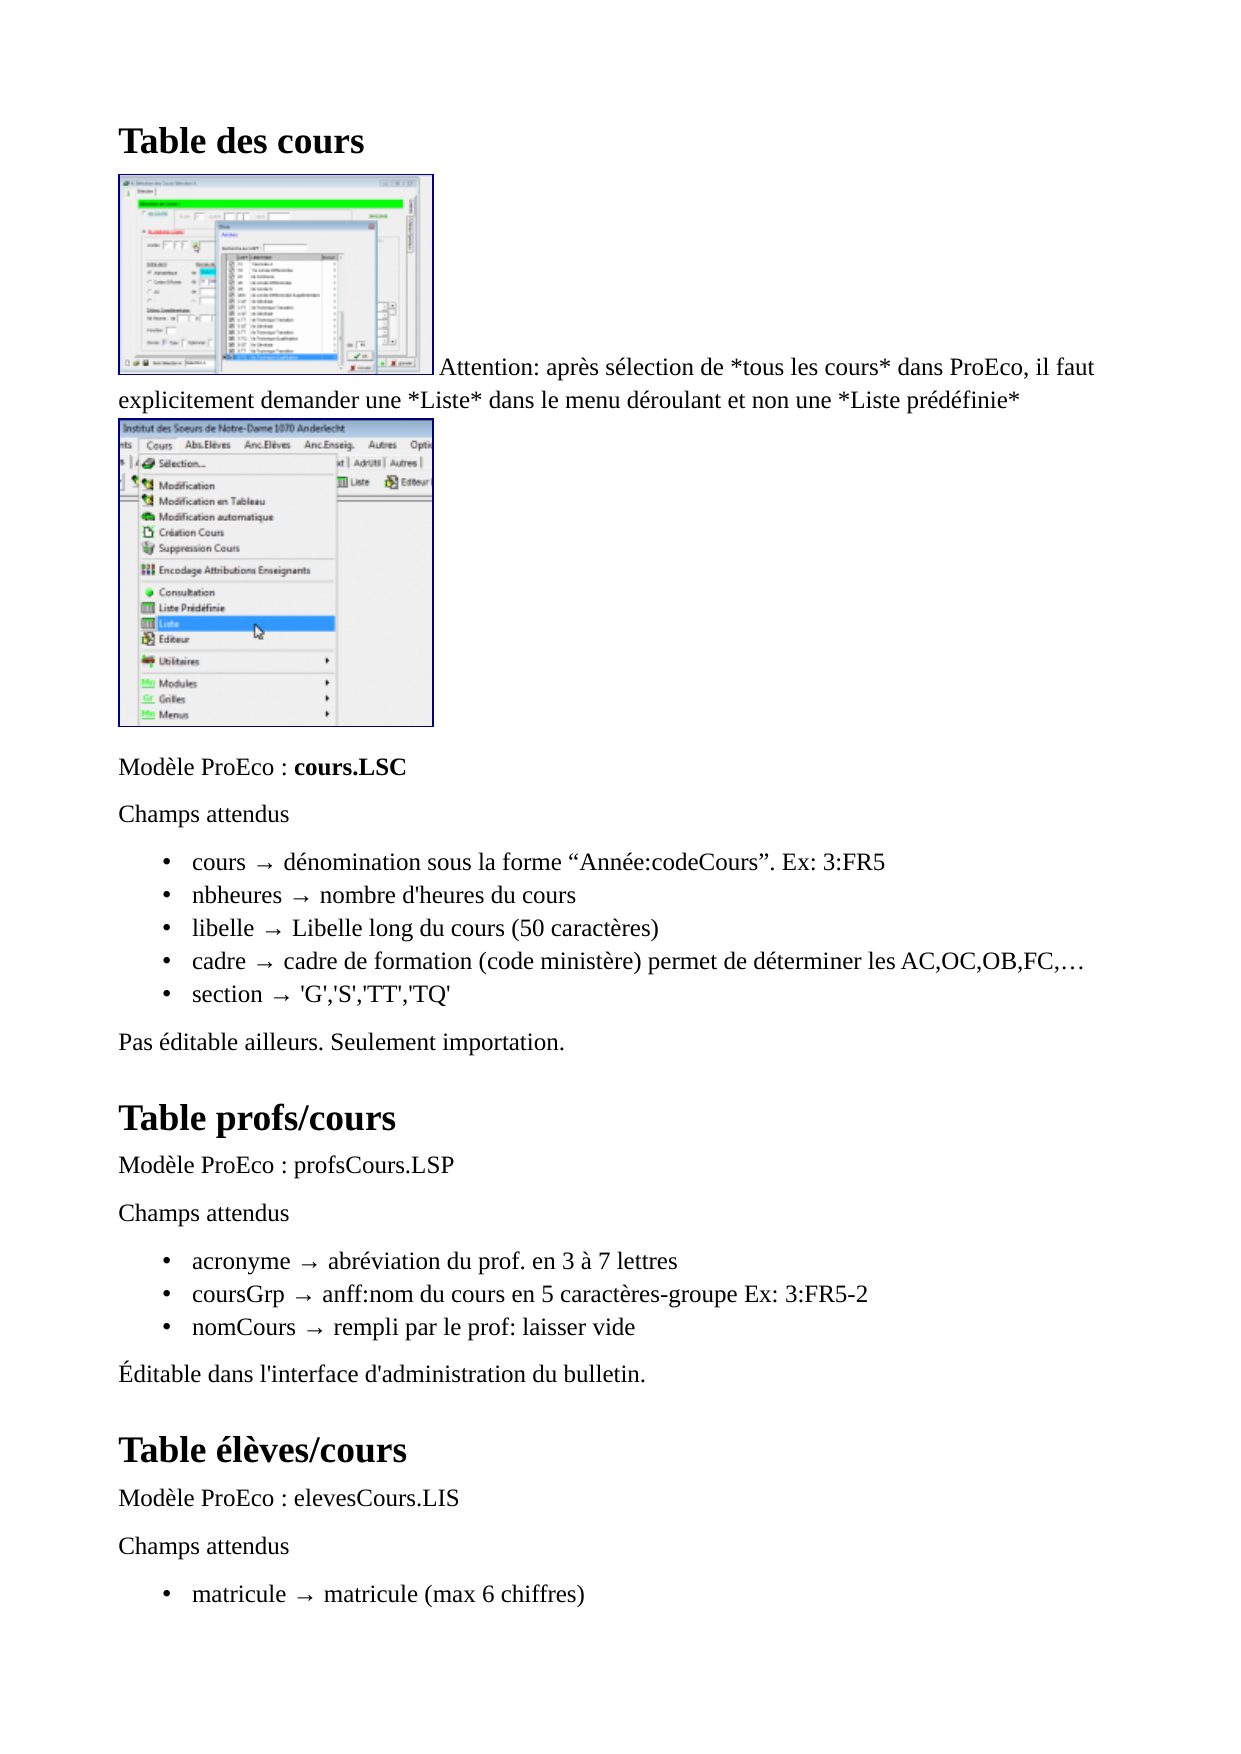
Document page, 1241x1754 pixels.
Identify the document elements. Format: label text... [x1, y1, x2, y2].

text Champs attendus [118, 1198, 1122, 1227]
subtitle Table profs/cours [118, 1095, 1122, 1138]
subtitle Table des cours [118, 118, 1122, 161]
text Éditable dans l'interface d'administration du bulletin. [118, 1359, 1122, 1388]
list coursGrp → anff:nom du cours en 5 caractères-groupe Ex: 3:FR5-2 [162, 1279, 1122, 1308]
list matricule → matricule (max 6 chiffres) [162, 1579, 1122, 1607]
text Champs attendus [118, 1531, 1122, 1560]
text Modèle ProEco : cours.LSC [118, 752, 1122, 780]
text Attention: après sélection de *tous les cours* dans ProEco, il faut explicitement demander une *Liste* dans le menu déroulant et non une *Liste prédéfinie* [118, 174, 1122, 733]
list libelle → Libelle long du cours (50 caractères) [162, 913, 1122, 942]
text Modèle ProEco : elevesCours.LIS [118, 1483, 1122, 1512]
list nomCours → rempli par le prof: laisser vide [162, 1312, 1122, 1341]
list cours → dénomination sous la forme “Année:codeCours”. Ex: 3:FR5 [162, 847, 1122, 876]
list cadre → cadre de formation (code ministère) permet de déterminer les AC,OC,OB,FC,… [162, 946, 1122, 975]
picture [120, 420, 432, 726]
text Pas éditable ailleurs. Seulement importation. [118, 1027, 1122, 1055]
list nbheures → nombre d'heures du cours [162, 880, 1122, 909]
text Modèle ProEco : profsCours.LSP [118, 1151, 1122, 1179]
text Champs attendus [118, 799, 1122, 828]
subtitle Table élèves/cours [118, 1428, 1122, 1471]
list section → 'G','S','TT','TQ' [162, 979, 1122, 1008]
list acronyme → abréviation du prof. en 3 à 7 lettres [162, 1246, 1122, 1274]
picture [120, 175, 432, 374]
